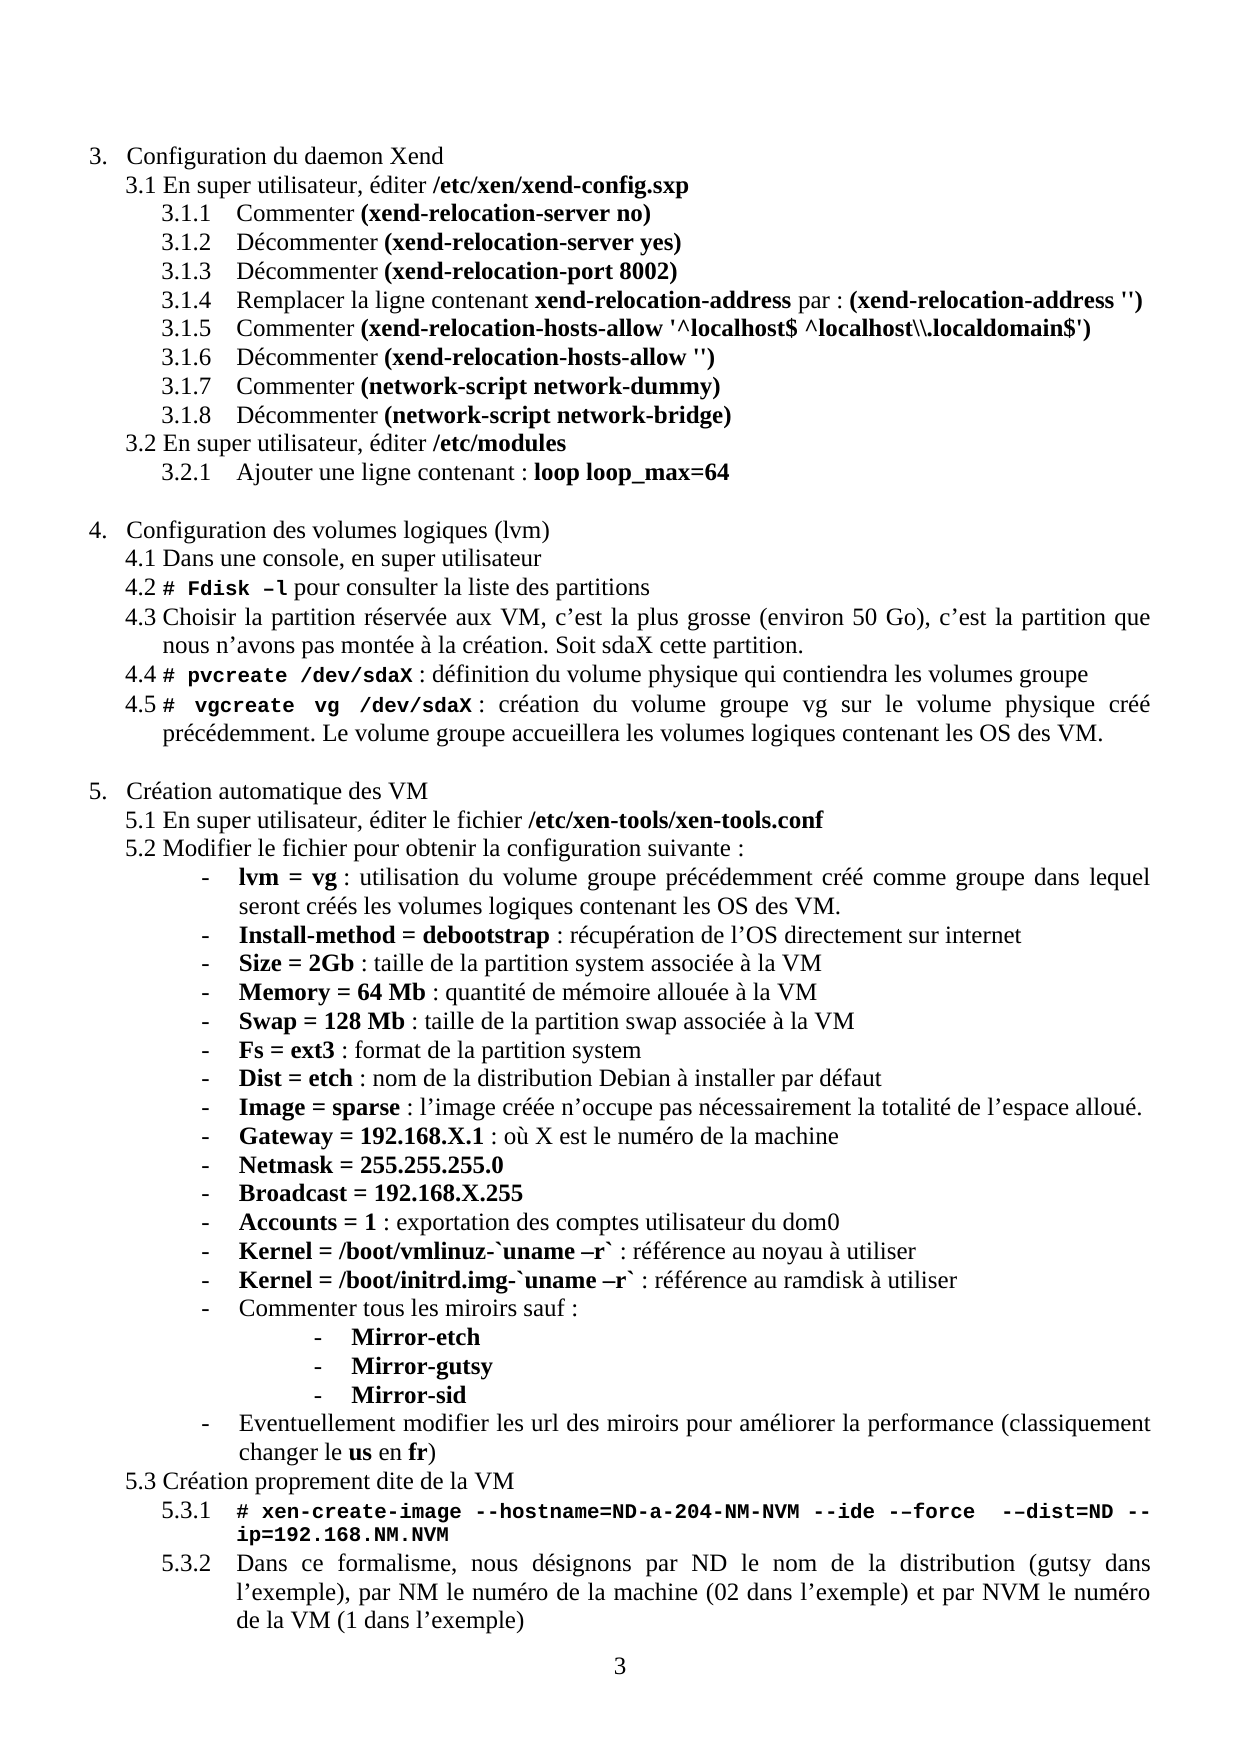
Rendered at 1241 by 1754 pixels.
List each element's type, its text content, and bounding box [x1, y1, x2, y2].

list Swap = 128 Mb : taille de la partition swap associée à la VM [201, 1006, 1151, 1035]
list Ajouter une ligne contenant : loop loop_max=64 [161, 457, 1151, 486]
list Eventuellement modifier les url des miroirs pour améliorer la performance (classiquement changer le us en fr) [201, 1408, 1151, 1466]
list Décommenter (xend-relocation-hosts-allow '') [161, 342, 1151, 371]
list En super utilisateur, éditer /etc/xen/xend-config.sxp [125, 170, 1151, 198]
list En super utilisateur, éditer le fichier /etc/xen-tools/xen-tools.conf [125, 805, 1151, 833]
list Install-method = debootstrap : récupération de l’OS directement sur internet [201, 920, 1151, 948]
list Memory = 64 Mb : quantité de mémoire allouée à la VM [201, 977, 1151, 1006]
list Broadcast = 192.168.X.255 [201, 1178, 1151, 1207]
list Création automatique des VM [89, 776, 1151, 805]
list Création proprement dite de la VM [125, 1466, 1151, 1495]
list Commenter (xend-relocation-hosts-allow '^localhost$ ^localhost\\.localdomain$') [161, 313, 1151, 342]
list Kernel = /boot/initrd.img-`uname –r` : référence au ramdisk à utiliser [201, 1265, 1151, 1293]
list lvm = vg : utilisation du volume groupe précédemment créé comme groupe dans lequel seront créés les volumes logiques contenant les OS des VM. [201, 862, 1151, 920]
list Gateway = 192.168.X.1 : où X est le numéro de la machine [201, 1121, 1151, 1150]
list Netmask = 255.255.255.0 [201, 1150, 1151, 1178]
list En super utilisateur, éditer /etc/modules [125, 428, 1151, 457]
list Mirror-gutsy [314, 1351, 1151, 1380]
list Accounts = 1 : exportation des comptes utilisateur du dom0 [201, 1207, 1151, 1236]
list # Fdisk –l pour consulter la liste des partitions [125, 572, 1151, 602]
list Image = sparse : l’image créée n’occupe pas nécessairement la totalité de l’espace alloué. [201, 1092, 1151, 1121]
list Décommenter (xend-relocation-server yes) [161, 227, 1151, 256]
list Configuration des volumes logiques (lvm) [89, 515, 1151, 543]
list Size = 2Gb : taille de la partition system associée à la VM [201, 948, 1151, 977]
list Mirror-sid [314, 1380, 1151, 1408]
list Choisir la partition réservée aux VM, c’est la plus grosse (environ 50 Go), c’est la partition que nous n’avons pas montée à la création. Soit sdaX cette partition. [125, 602, 1151, 659]
list # vgcreate vg /dev/sdaX : création du volume groupe vg sur le volume physique créé précédemment. Le volume groupe accueillera les volumes logiques contenant les OS des VM. [125, 689, 1151, 747]
list Mirror-etch [314, 1322, 1151, 1351]
list Dans ce formalisme, nous désignons par ND le nom de la distribution (gutsy dans l’exemple), par NM le numéro de la machine (02 dans l’exemple) et par NVM le numéro de la VM (1 dans l’exemple) [161, 1548, 1151, 1634]
list Décommenter (network-script network-bridge) [161, 400, 1151, 428]
list Fs = ext3 : format de la partition system [201, 1035, 1151, 1063]
list Dans une console, en super utilisateur [125, 543, 1151, 572]
list Dist = etch : nom de la distribution Debian à installer par défaut [201, 1063, 1151, 1092]
list Décommenter (xend-relocation-port 8002) [161, 256, 1151, 285]
list # xen-create-image --hostname=ND-a-204-NM-NVM --ide -–force -–dist=ND --ip=192.168.NM.NVM [161, 1495, 1151, 1548]
list Commenter tous les miroirs sauf : [201, 1293, 1151, 1322]
list Commenter (network-script network-dummy) [161, 371, 1151, 400]
list Configuration du daemon Xend [89, 141, 1151, 170]
list # pvcreate /dev/sdaX : définition du volume physique qui contiendra les volumes groupe [125, 659, 1151, 689]
list Modifier le fichier pour obtenir la configuration suivante : [125, 833, 1151, 862]
list Kernel = /boot/vmlinuz-`uname –r` : référence au noyau à utiliser [201, 1236, 1151, 1265]
list Commenter (xend-relocation-server no) [161, 198, 1151, 227]
list Remplacer la ligne contenant xend-relocation-address par : (xend-relocation-address '') [161, 285, 1151, 313]
